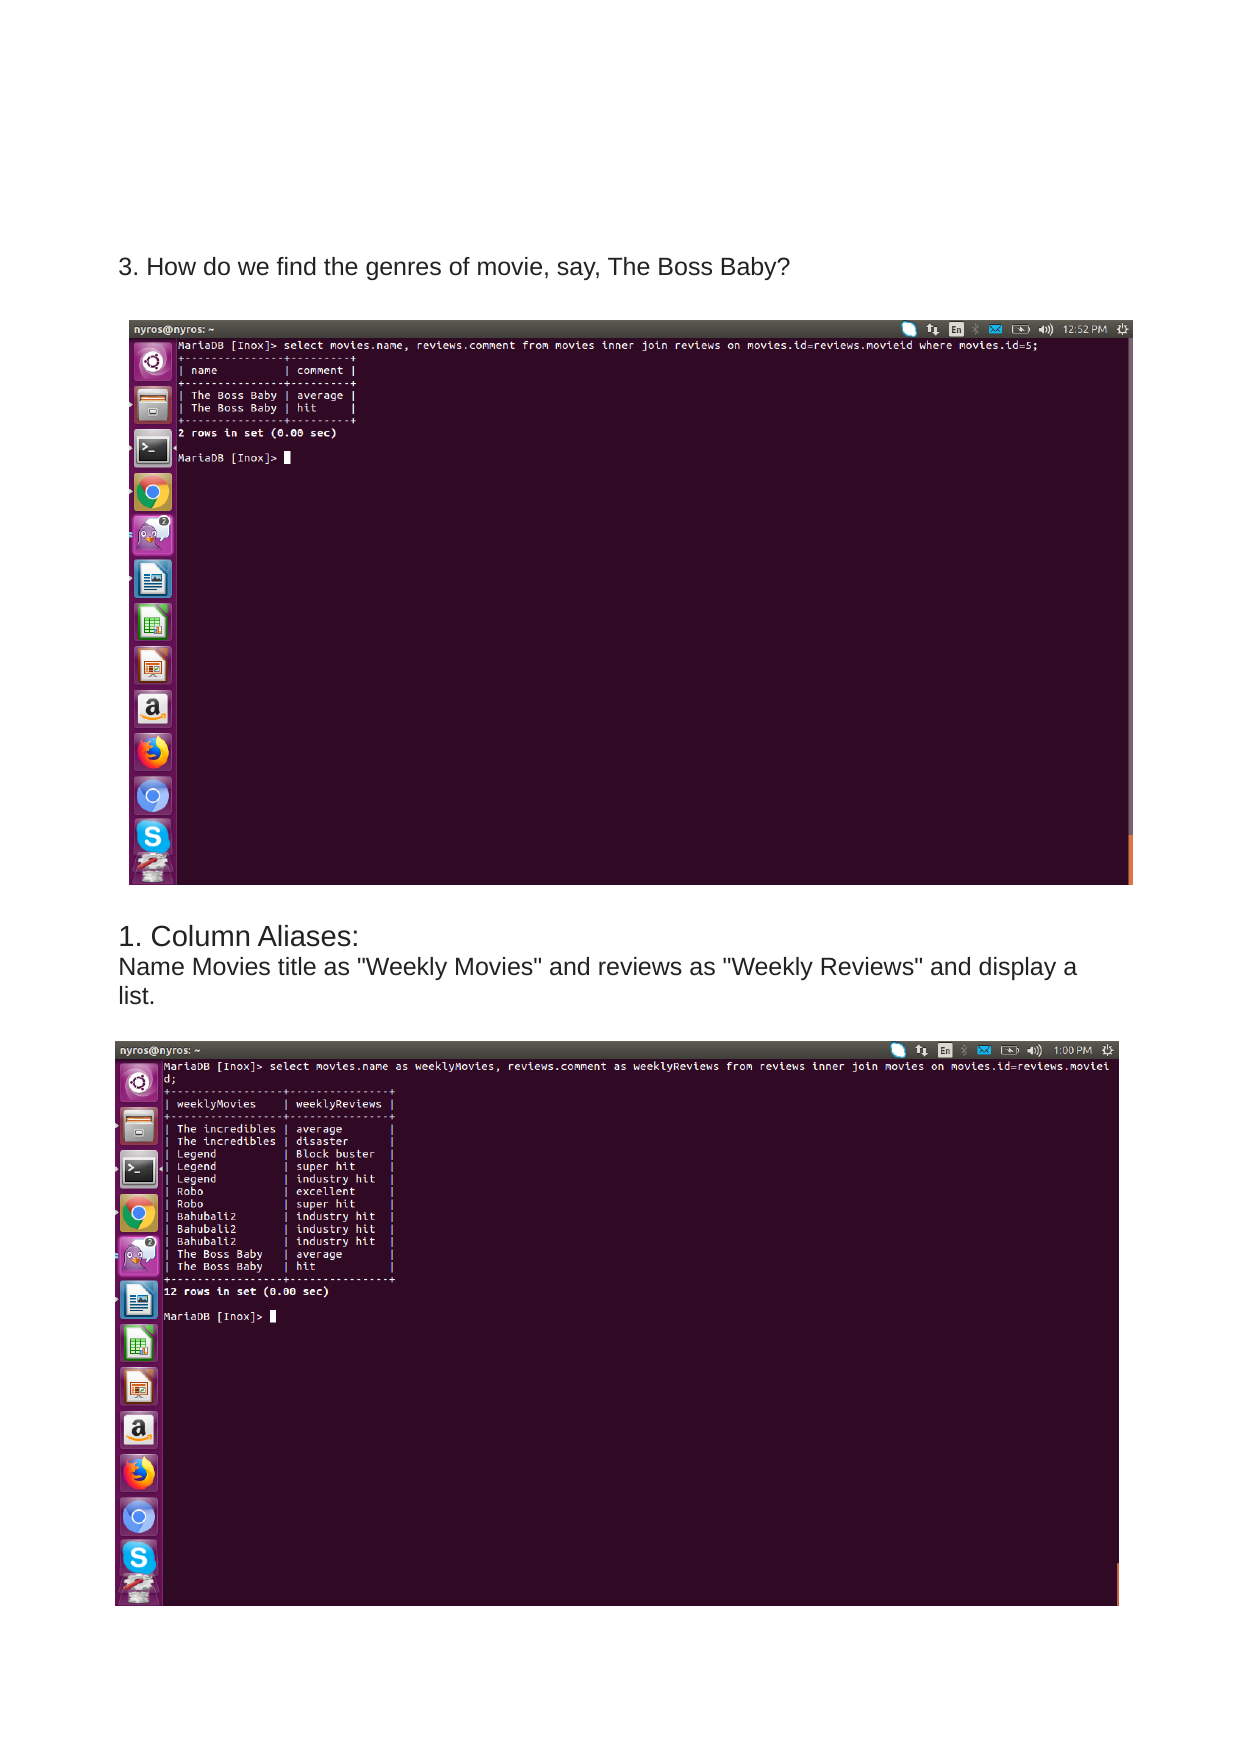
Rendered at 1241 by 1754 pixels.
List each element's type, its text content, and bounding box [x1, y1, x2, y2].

picture [129, 320, 1133, 885]
text Name Movies title as "Weekly Movies" and reviews as "Weekly Reviews" and display a list. [118, 952, 1122, 1009]
text 3. How do we ﬁnd the genres of movie, say, The Boss Baby? [118, 252, 1122, 281]
text 1. Column Aliases: [118, 918, 1122, 952]
picture [115, 1041, 1119, 1606]
